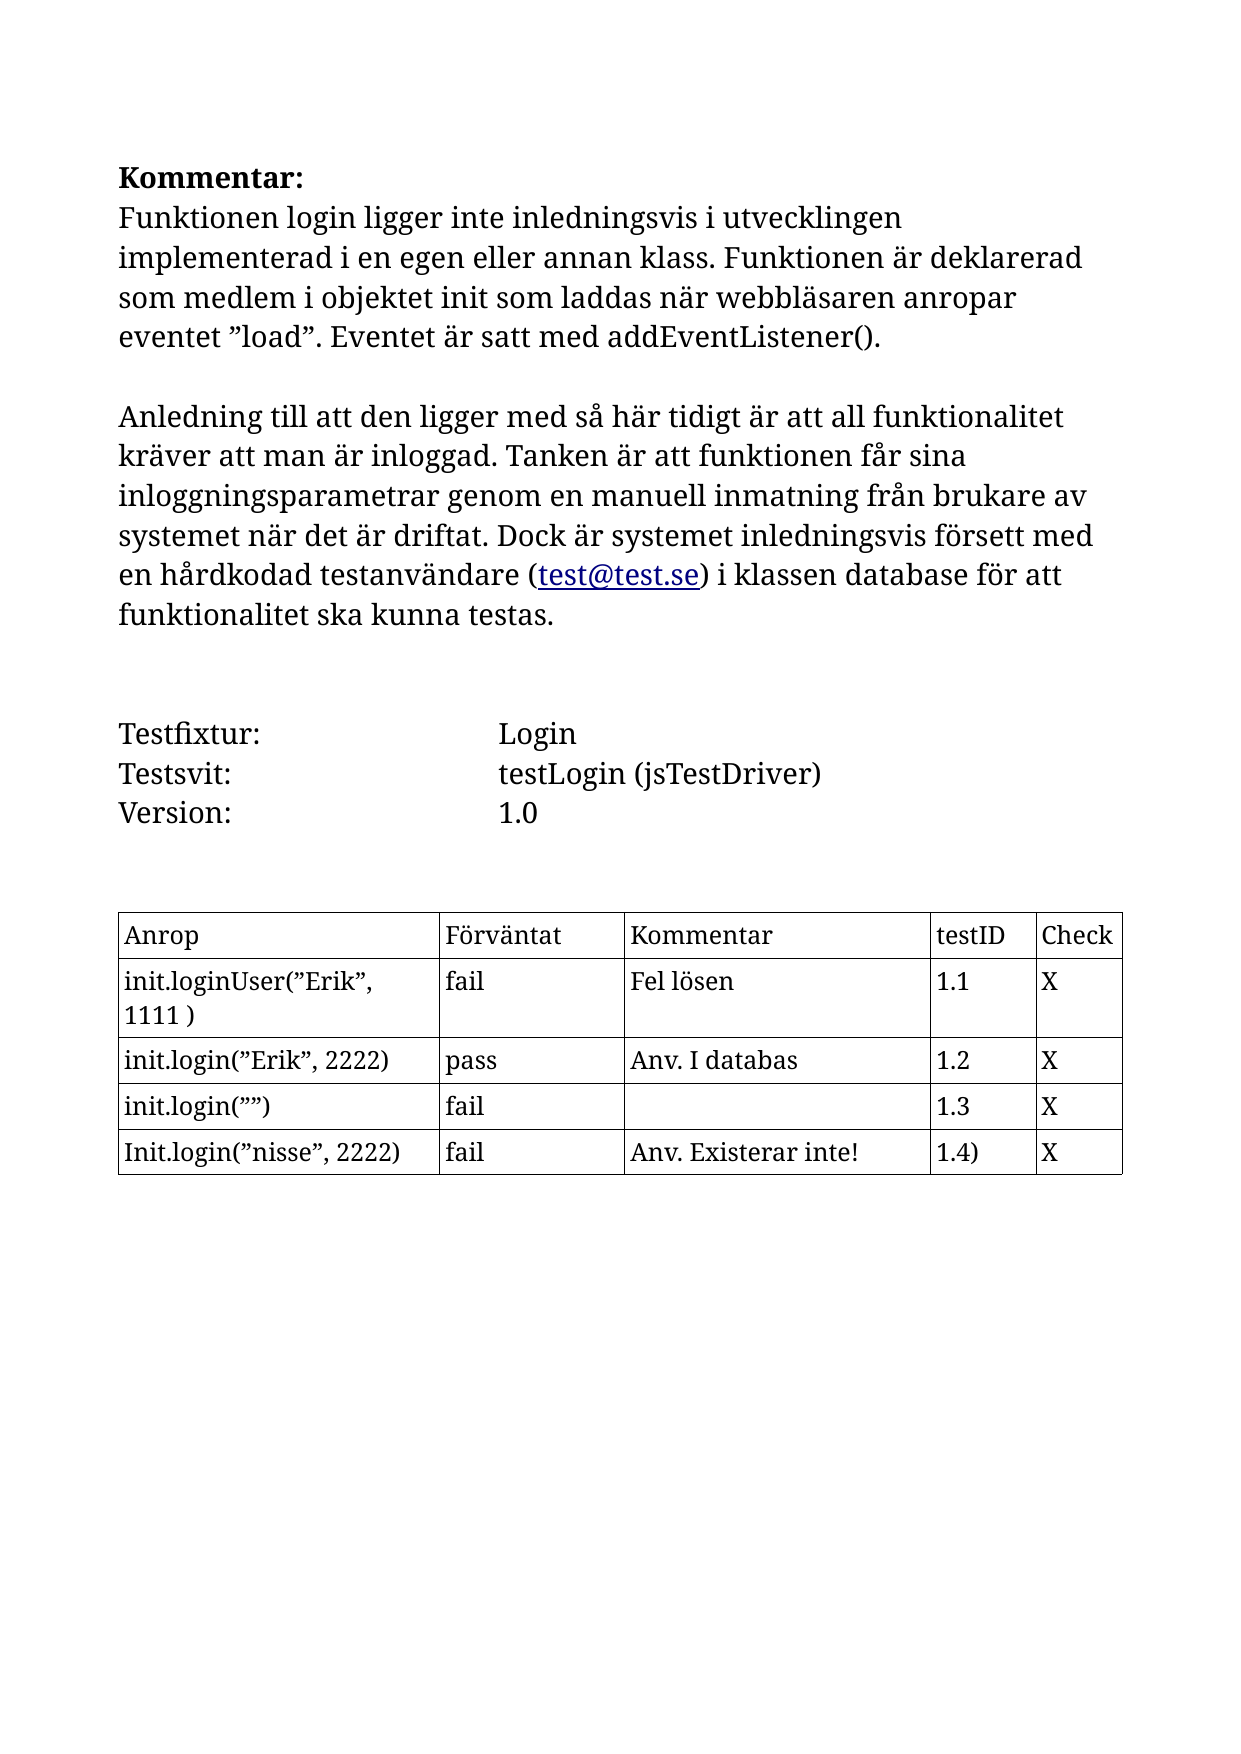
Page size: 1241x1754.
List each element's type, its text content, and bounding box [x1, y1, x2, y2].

text Kommentar: [118, 158, 1122, 197]
table_cell 1.2 [931, 1038, 1036, 1083]
text Funktionen login ligger inte inledningsvis i utvecklingen implementerad i en egen eller annan klass. Funktionen är deklarerad som medlem i objektet init som laddas när webbläsaren anropar eventet ”load”. Eventet är satt med addEventListener(). [118, 197, 1122, 356]
table_cell 1.1 [931, 959, 1036, 1037]
table_header Check [1037, 913, 1122, 957]
table_cell [625, 1084, 930, 1128]
table_cell Init.login(”nisse”, 2222) [119, 1130, 439, 1174]
table_header testID [931, 913, 1036, 957]
text Version: 1.0 [118, 793, 1122, 832]
text Anledning till att den ligger med så här tidigt är att all funktionalitet kräver att man är inloggad. Tanken är att funktionen får sina inloggningsparametrar genom en manuell inmatning från brukare av systemet när det är driftat. Dock är systemet inledningsvis försett med en hårdkodad testanvändare (test@test.se) i klassen database för att funktionalitet ska kunna testas. [118, 396, 1122, 634]
table_cell fail [440, 1130, 624, 1174]
table_header Anrop [119, 913, 439, 957]
table_header Förväntat [440, 913, 624, 957]
table_cell fail [440, 959, 624, 1037]
table_cell init.login(””) [119, 1084, 439, 1128]
table_cell X [1037, 1084, 1122, 1128]
table_cell 1.3 [931, 1084, 1036, 1128]
table_cell fail [440, 1084, 624, 1128]
table_cell X [1037, 1130, 1122, 1174]
table_cell init.loginUser(”Erik”, 1111 ) [119, 959, 439, 1037]
table_header Kommentar [625, 913, 930, 957]
text Testsvit: testLogin (jsTestDriver) [118, 753, 1122, 793]
table_cell init.login(”Erik”, 2222) [119, 1038, 439, 1083]
table_cell X [1037, 1038, 1122, 1083]
text Testfixtur: Login [118, 713, 1122, 753]
table_cell pass [440, 1038, 624, 1083]
table_cell Fel lösen [625, 959, 930, 1037]
table_cell Anv. I databas [625, 1038, 930, 1083]
table_cell X [1037, 959, 1122, 1037]
table_cell Anv. Existerar inte! [625, 1130, 930, 1174]
table_cell 1.4) [931, 1130, 1036, 1174]
